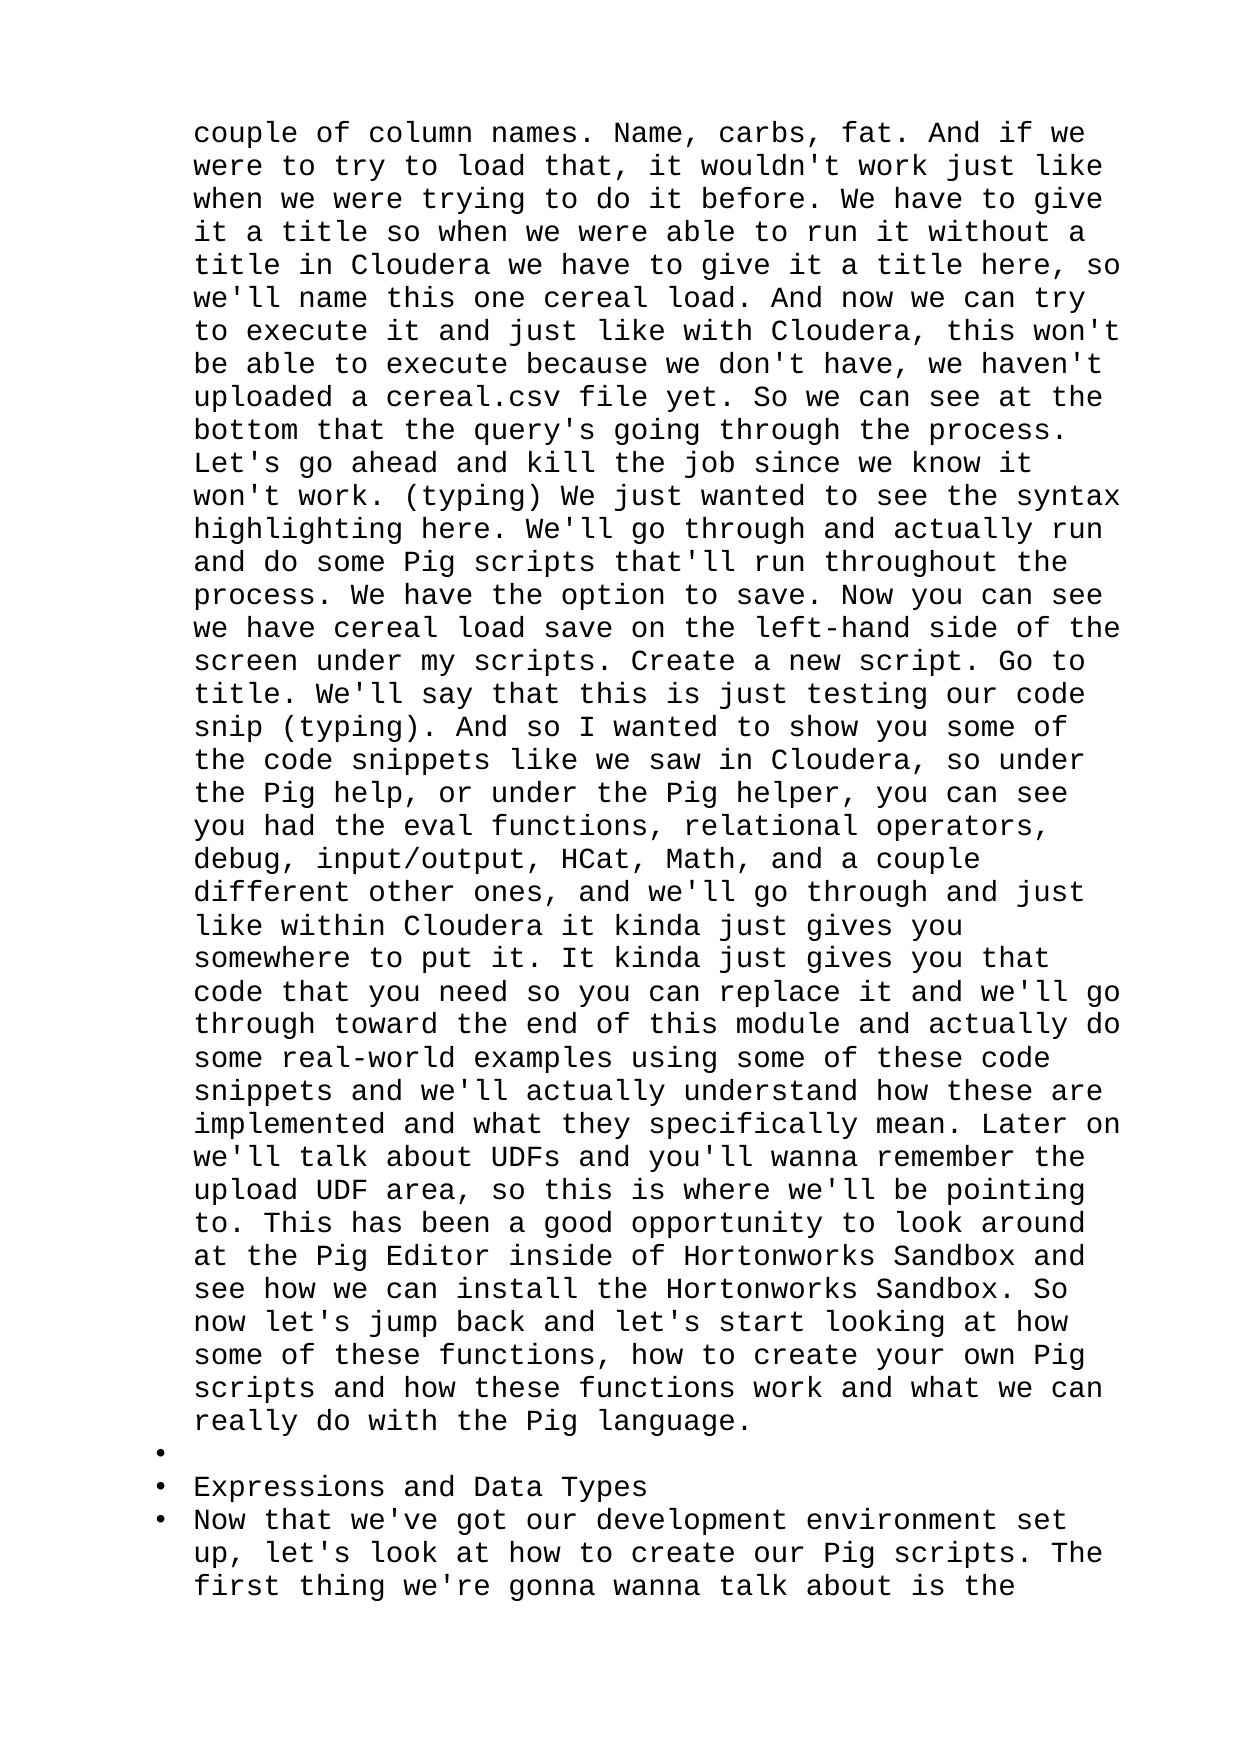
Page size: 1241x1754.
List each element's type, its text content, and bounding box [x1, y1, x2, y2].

list Now that we've got our development environment set up, let's look at how to create our Pig scripts. The first thing we're gonna wanna talk about is the [156, 1505, 1122, 1604]
list couple of column names. Name, carbs, fat. And if we were to try to load that, it wouldn't work just like when we were trying to do it before. We have to give it a title so when we were able to run it without a title in Cloudera we have to give it a title here, so we'll name this one cereal load. And now we can try to execute it and just like with Cloudera, this won't be able to execute because we don't have, we haven't uploaded a cereal.csv file yet. So we can see at the bottom that the query's going through the process. Let's go ahead and kill the job since we know it won't work. (typing) We just wanted to see the syntax highlighting here. We'll go through and actually run and do some Pig scripts that'll run throughout the process. We have the option to save. Now you can see we have cereal load save on the left-hand side of the screen under my scripts. Create a new script. Go to title. We'll say that this is just testing our code snip (typing). And so I wanted to show you some of the code snippets like we saw in Cloudera, so under the Pig help, or under the Pig helper, you can see you had the eval functions, relational operators, debug, input/output, HCat, Math, and a couple different other ones, and we'll go through and just like within Cloudera it kinda just gives you somewhere to put it. It kinda just gives you that code that you need so you can replace it and we'll go through toward the end of this module and actually do some real-world examples using some of these code snippets and we'll actually understand how these are implemented and what they specifically mean. Later on we'll talk about UDFs and you'll wanna remember the upload UDF area, so this is where we'll be pointing to. This has been a good opportunity to look around at the Pig Editor inside of Hortonworks Sandbox and see how we can install the Hortonworks Sandbox. So now let's jump back and let's start looking at how some of these functions, how to create your own Pig scripts and how these functions work and what we can really do with the Pig language. [156, 118, 1122, 1439]
list Expressions and Data Types [156, 1472, 1122, 1505]
